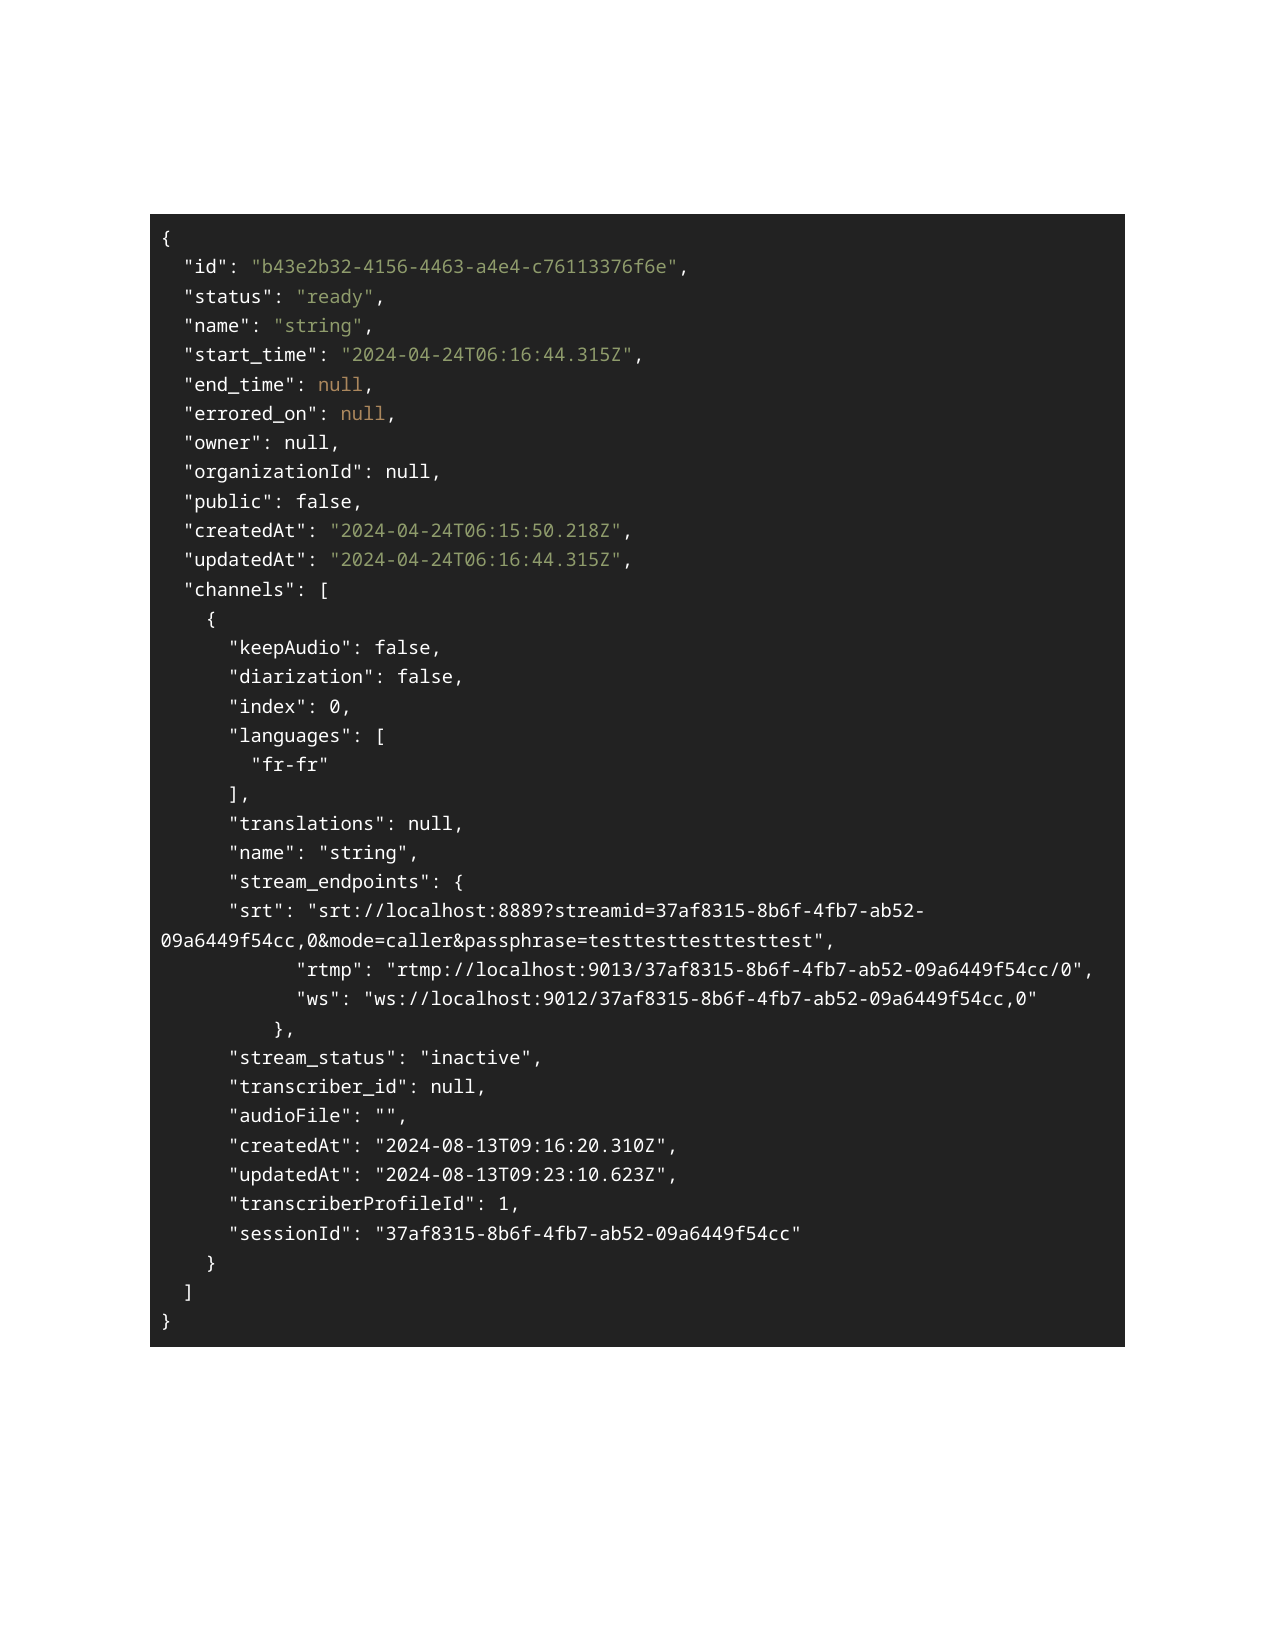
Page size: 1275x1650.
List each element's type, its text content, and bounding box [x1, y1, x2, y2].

table_header { "id": "b43e2b32-4156-4463-a4e4-c76113376f6e", "status": "ready", "name": "string", "start_time": "2024-04-24T06:16:44.315Z", "end_time": null, "errored_on": null, "owner": null, "organizationId": null, "public": false, "createdAt": "2024-04-24T06:15:50.218Z", "updatedAt": "2024-04-24T06:16:44.315Z", "channels": [ { "keepAudio": false, "diarization": false, "index": 0, "languages": [ "fr-fr" ], "translations": null, "name": "string", "stream_endpoints": { "srt": "srt://localhost:8889?streamid=37af8315-8b6f-4fb7-ab52-09a6449f54cc,0&mode=caller&passphrase=testtesttesttesttest", "rtmp": "rtmp://localhost:9013/37af8315-8b6f-4fb7-ab52-09a6449f54cc/0", "ws": "ws://localhost:9012/37af8315-8b6f-4fb7-ab52-09a6449f54cc,0" }, "stream_status": "inactive", "transcriber_id": null, "audioFile": "", "createdAt": "2024-08-13T09:16:20.310Z", "updatedAt": "2024-08-13T09:23:10.623Z", "transcriberProfileId": 1, "sessionId": "37af8315-8b6f-4fb7-ab52-09a6449f54cc" } ] } [150, 214, 1125, 1347]
